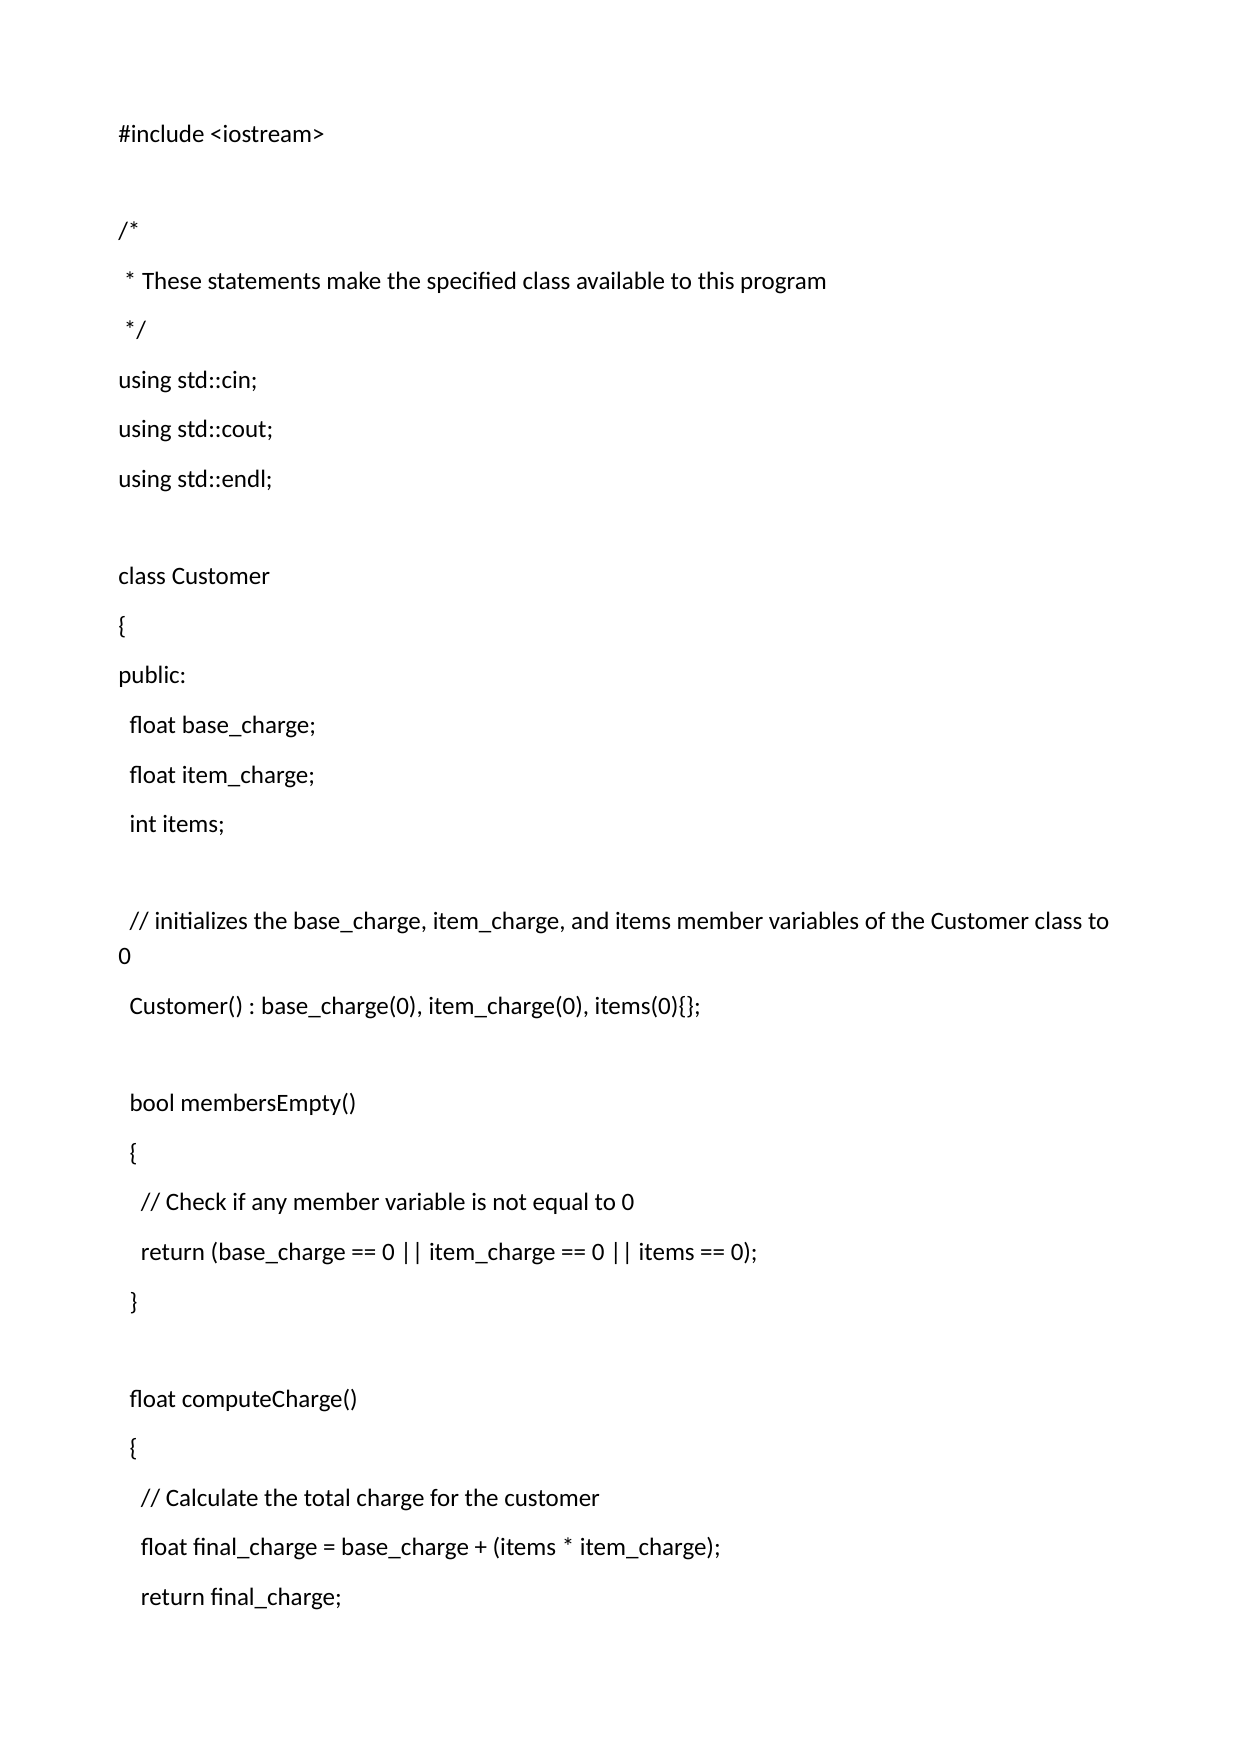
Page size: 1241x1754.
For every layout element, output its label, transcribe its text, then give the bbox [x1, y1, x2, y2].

text /* [118, 215, 1122, 246]
text float base_charge; [118, 709, 1122, 740]
text } [118, 1286, 1122, 1316]
text float final_charge = base_charge + (items * item_charge); [118, 1532, 1122, 1562]
text // Check if any member variable is not equal to 0 [118, 1186, 1122, 1217]
text return final_charge; [118, 1581, 1122, 1612]
text */ [118, 314, 1122, 345]
text * These statements make the specified class available to this program [118, 265, 1122, 295]
text using std::cin; [118, 364, 1122, 394]
text return (base_charge == 0 || item_charge == 0 || items == 0); [118, 1236, 1122, 1267]
text using std::endl; [118, 463, 1122, 494]
text Customer() : base_charge(0), item_charge(0), items(0){}; [118, 990, 1122, 1021]
text class Customer [118, 560, 1122, 591]
text float computeCharge() [118, 1383, 1122, 1413]
text bool membersEmpty() [118, 1087, 1122, 1118]
text int items; [118, 808, 1122, 839]
text // Calculate the total charge for the customer [118, 1482, 1122, 1512]
text { [118, 1137, 1122, 1167]
text #include <iostream> [118, 118, 1122, 149]
text // initializes the base_charge, item_charge, and items member variables of the Customer class to 0 [118, 906, 1122, 971]
text using std::cout; [118, 414, 1122, 444]
text public: [118, 659, 1122, 690]
text { [118, 1432, 1122, 1463]
text float item_charge; [118, 759, 1122, 789]
text { [118, 610, 1122, 641]
